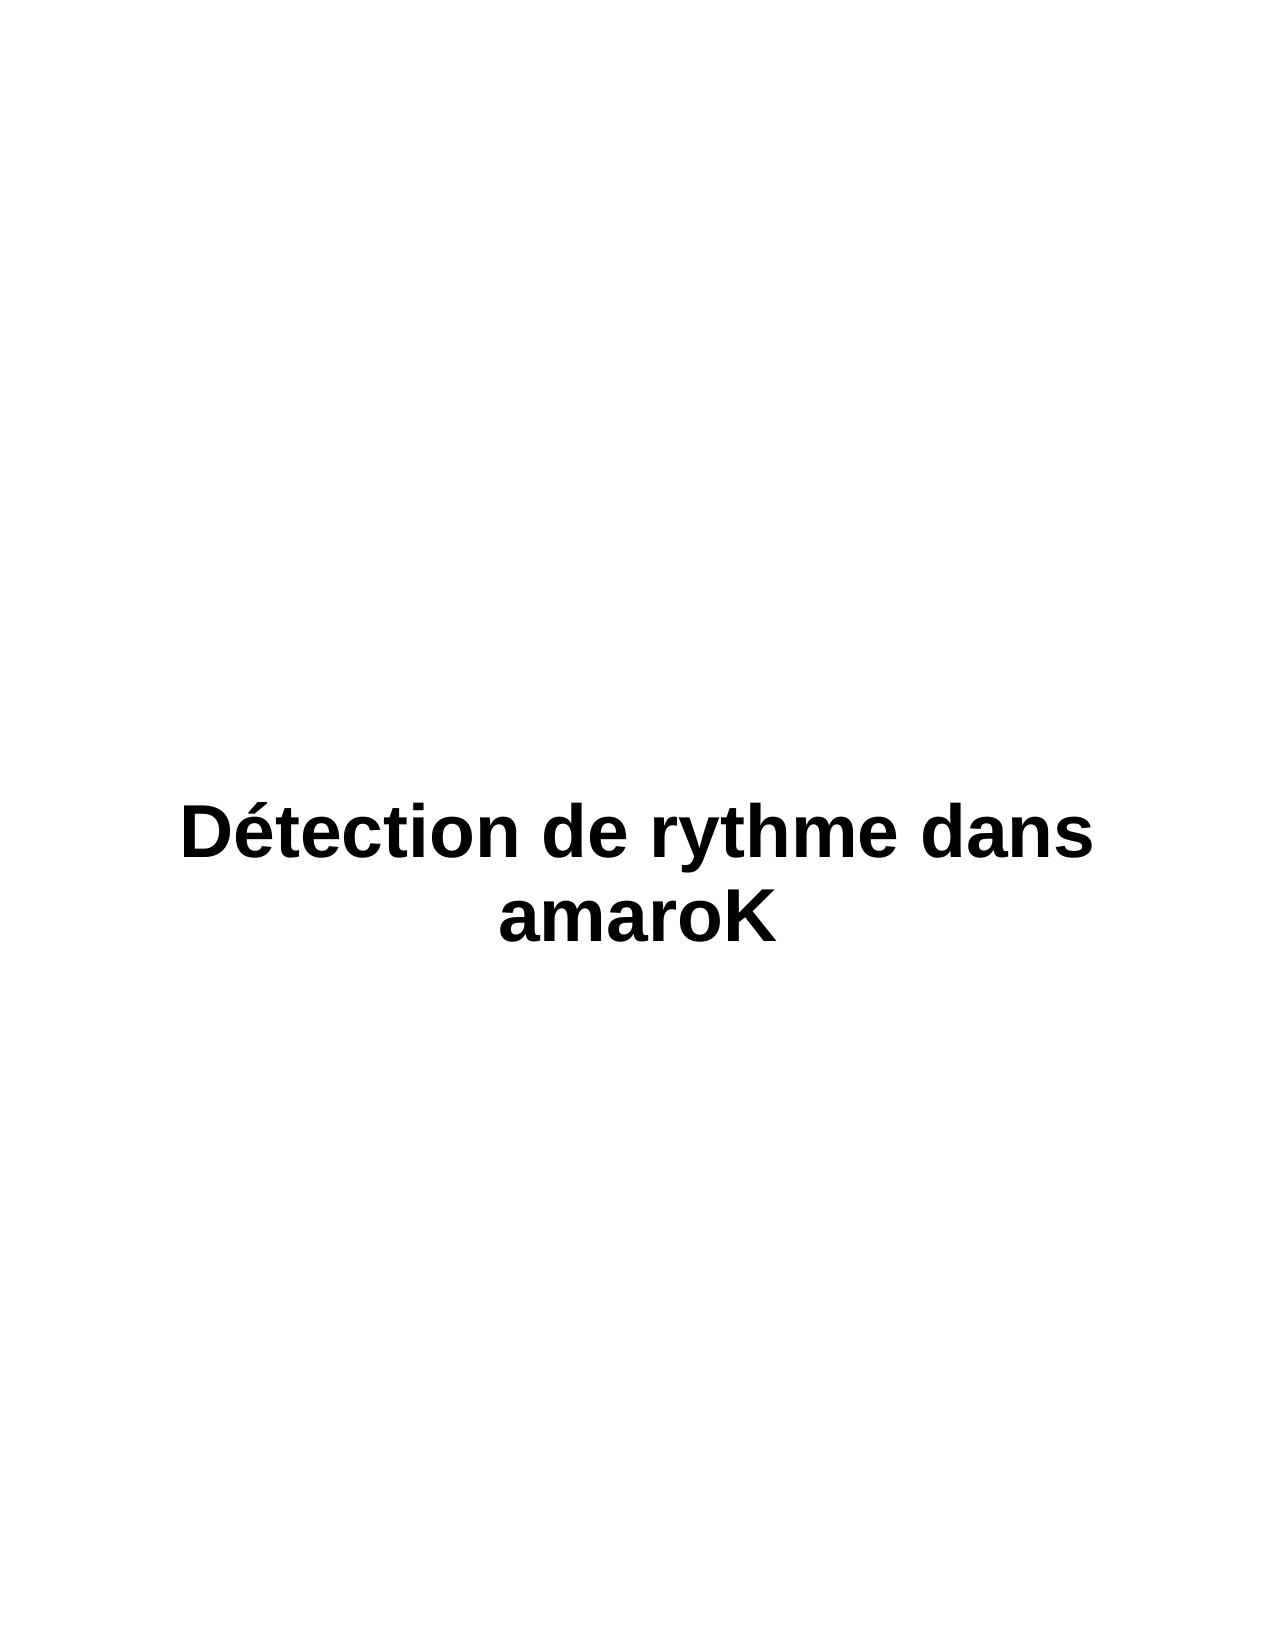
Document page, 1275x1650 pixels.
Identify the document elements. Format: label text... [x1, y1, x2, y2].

text Détection de rythme dans amaroK [118, 790, 1157, 958]
